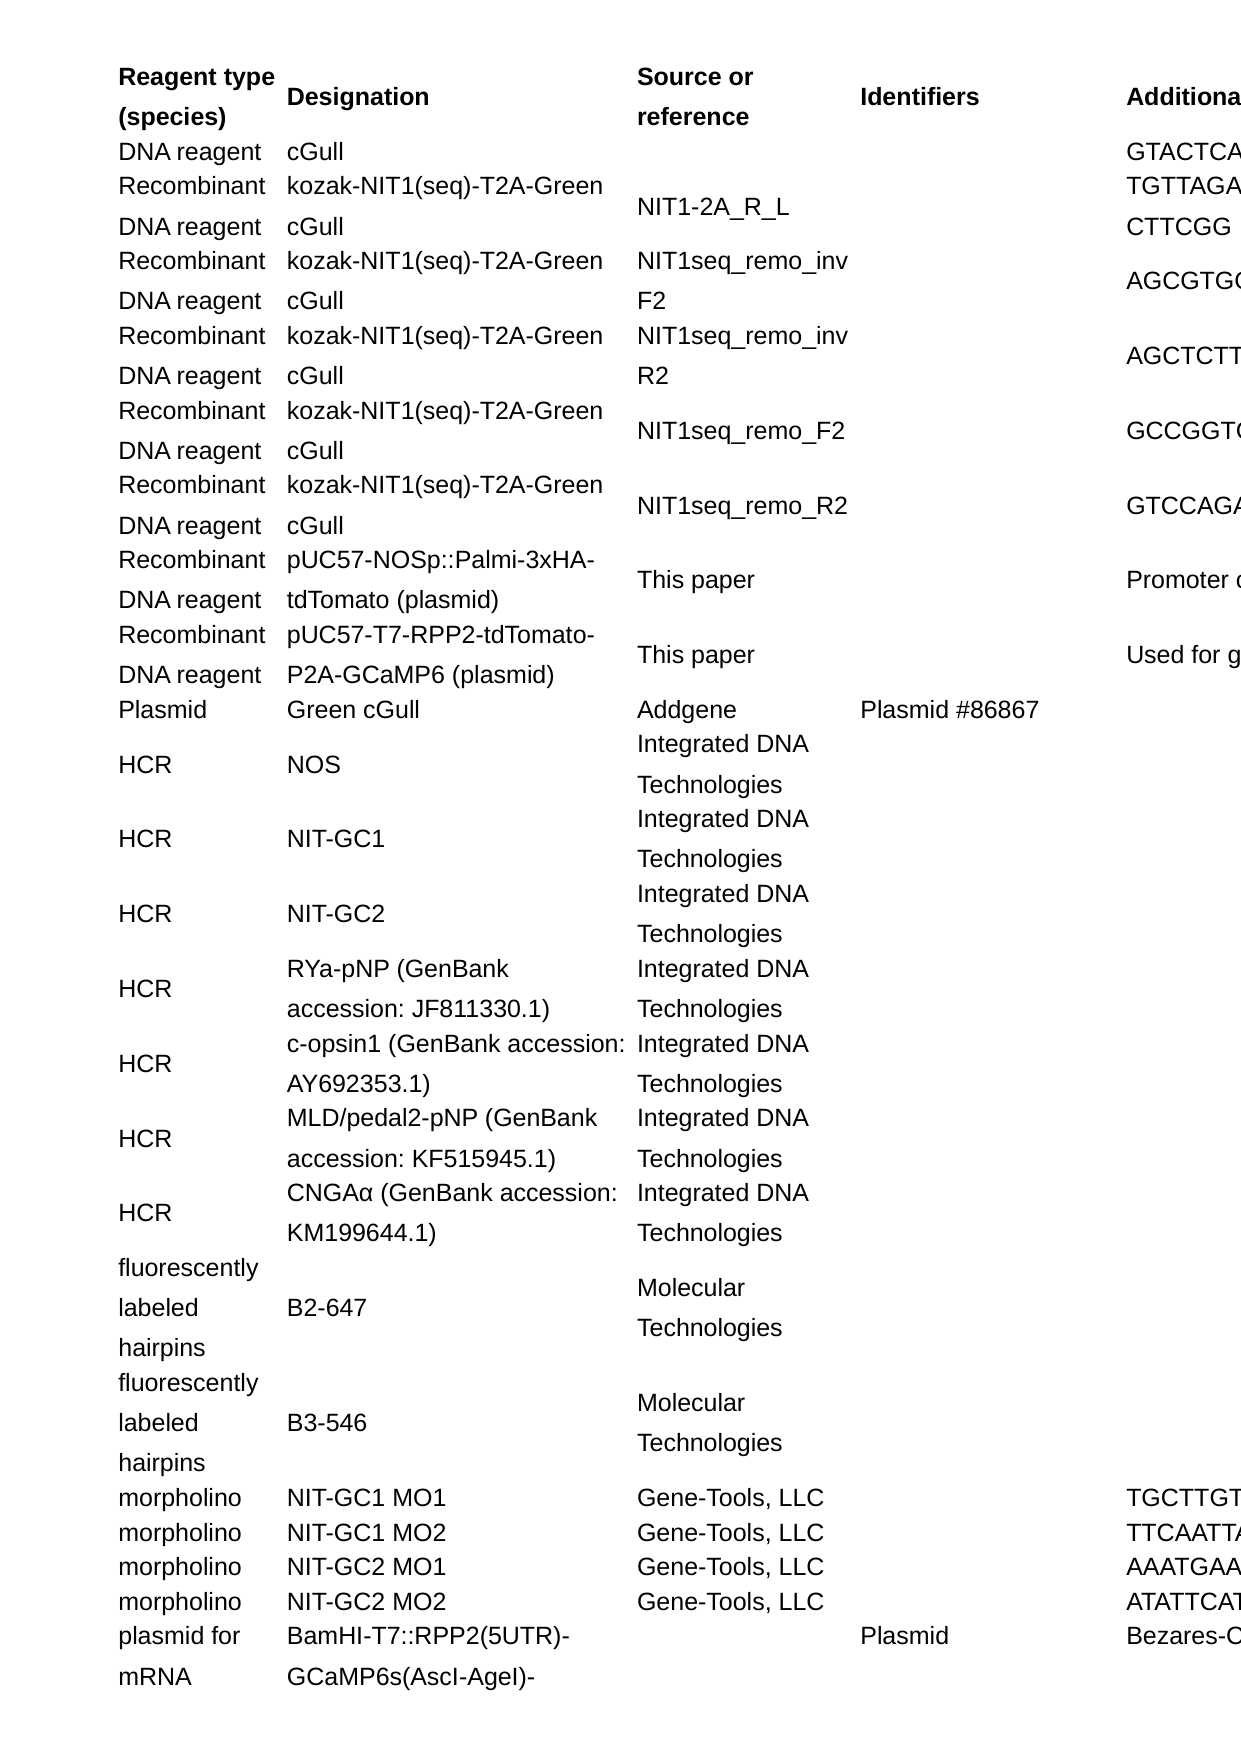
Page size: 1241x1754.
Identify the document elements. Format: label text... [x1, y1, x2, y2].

table_cell CNGAα (GenBank accession: KM199644.1) [284, 1175, 634, 1250]
table_cell kozak-NIT1(seq)-T2A-Green cGull [284, 393, 634, 468]
table_cell [634, 1619, 857, 1693]
table_cell Integrated DNA Technologies [634, 1026, 857, 1101]
table_cell B3-546 [284, 1365, 634, 1480]
table_cell Molecular Technologies [634, 1250, 857, 1365]
table_cell NIT1-2A_R_L [634, 169, 857, 243]
table_cell HCR [115, 1026, 284, 1101]
table_cell [857, 468, 1123, 542]
table_cell c-opsin1 (GenBank accession: AY692353.1) [284, 1026, 634, 1101]
table_cell [857, 318, 1123, 393]
table_cell HCR [115, 727, 284, 801]
table_cell [1123, 801, 1240, 876]
table_cell Molecular Technologies [634, 1365, 857, 1480]
table_cell NIT-GC2 [284, 876, 634, 951]
table_cell cGull [284, 134, 634, 168]
table_cell GAGACCCAAGCTGGGCCACCATGACAAGCAAGGAGATGCCTGTACTCATG [1123, 134, 1240, 168]
table_cell fluorescently labeled hairpins [115, 1365, 284, 1480]
table_cell [634, 134, 857, 168]
table_cell morpholino [115, 1515, 284, 1549]
table_cell TGCTTGTCATTATTCAACCAGCAAA [1123, 1480, 1240, 1515]
table_cell NIT-GC1 MO1 [284, 1480, 634, 1515]
table_header Identifiers [857, 59, 1123, 134]
table_cell Bezares-Calderón et al., 2018 [1123, 1619, 1240, 1693]
table_cell NIT-GC2 MO2 [284, 1584, 634, 1618]
table_cell NIT1seq_remo_invF2 [634, 243, 857, 318]
table_cell Integrated DNA Technologies [634, 951, 857, 1026]
table_cell [857, 1365, 1123, 1480]
table_cell [1123, 692, 1240, 727]
table_cell kozak-NIT1(seq)-T2A-Green cGull [284, 318, 634, 393]
table_cell Recombinant DNA reagent [115, 543, 284, 617]
table_cell NIT-GC1 [284, 801, 634, 876]
table_cell HCR [115, 876, 284, 951]
table_cell [857, 243, 1123, 318]
table_cell NIT-GC1 MO2 [284, 1515, 634, 1549]
table_cell [857, 1584, 1123, 1618]
table_cell [857, 543, 1123, 617]
table_cell Green cGull [284, 692, 634, 727]
table_cell TGTTAGAAGACTTCCTCTGCCCTCTATGACTTTTTCTATGCTTTCTTCGG [1123, 169, 1240, 243]
table_cell AGCTCTTTCGTCTAGGCCCACCTCCACGCTGAATA [1123, 318, 1240, 393]
table_cell [857, 134, 1123, 168]
table_cell MLD/pedal2-pNP (GenBank accession: KF515945.1) [284, 1101, 634, 1175]
table_cell This paper [634, 543, 857, 617]
table_cell [857, 801, 1123, 876]
table_cell [1123, 1365, 1240, 1480]
table_cell Recombinant DNA reagent [115, 243, 284, 318]
table_cell Recombinant DNA reagent [115, 318, 284, 393]
table_cell This paper [634, 617, 857, 692]
table_cell [1123, 1101, 1240, 1175]
table_cell Integrated DNA Technologies [634, 876, 857, 951]
table_cell Promoter construct: injected at 250 ng/μl [1123, 543, 1240, 617]
table_cell morpholino [115, 1549, 284, 1584]
table_header Additional information [1123, 59, 1240, 134]
table_cell Gene-Tools, LLC [634, 1549, 857, 1584]
table_cell [857, 1549, 1123, 1584]
table_cell [857, 876, 1123, 951]
table_cell HCR [115, 1101, 284, 1175]
table_cell Used for generating tdTomato-P2A-GCaMP6s mRNA [1123, 617, 1240, 692]
table_cell AGCGTGGAGGTGGGCCTAGACGAAAGAGCTGAAAA [1123, 243, 1240, 318]
table_cell Plasmid [857, 1619, 1123, 1693]
table_cell Plasmid #86867 [857, 692, 1123, 727]
table_cell Integrated DNA Technologies [634, 1175, 857, 1250]
table_header Designation [284, 59, 634, 134]
table_cell NIT1seq_remo_F2 [634, 393, 857, 468]
table_cell kozak-NIT1(seq)-T2A-Green cGull [284, 243, 634, 318]
table_cell [1123, 1175, 1240, 1250]
table_header Reagent type (species) [115, 59, 284, 134]
table_cell NOS [284, 727, 634, 801]
table_cell BamHI-T7::RPP2(5UTR)-GCaMP6s(AscI-AgeI)- [284, 1619, 634, 1693]
table_cell [857, 1515, 1123, 1549]
table_cell Plasmid [115, 692, 284, 727]
table_cell morpholino [115, 1480, 284, 1515]
table_cell [857, 393, 1123, 468]
table_cell Gene-Tools, LLC [634, 1480, 857, 1515]
table_cell [1123, 876, 1240, 951]
table_cell kozak-NIT1(seq)-T2A-Green cGull [284, 169, 634, 243]
table_cell HCR [115, 801, 284, 876]
table_cell Gene-Tools, LLC [634, 1515, 857, 1549]
table_cell [857, 951, 1123, 1026]
table_cell Addgene [634, 692, 857, 727]
table_cell HCR [115, 1175, 284, 1250]
table_cell [857, 1250, 1123, 1365]
table_cell Integrated DNA Technologies [634, 1101, 857, 1175]
table_cell [1123, 951, 1240, 1026]
table_cell Integrated DNA Technologies [634, 801, 857, 876]
table_cell plasmid for mRNA [115, 1619, 284, 1693]
table_cell pUC57-NOSp::Palmi-3xHA-tdTomato (plasmid) [284, 543, 634, 617]
table_cell [857, 727, 1123, 801]
table_cell HCR [115, 951, 284, 1026]
table_cell [857, 617, 1123, 692]
table_cell GCCGGTCTTGTCGATCAGGATGATCTGGAC [1123, 393, 1240, 468]
table_cell RYa-pNP (GenBank accession: JF811330.1) [284, 951, 634, 1026]
table_cell [1123, 1250, 1240, 1365]
table_cell morpholino [115, 1584, 284, 1618]
table_cell Recombinant DNA reagent [115, 468, 284, 542]
table_cell fluorescently labeled hairpins [115, 1250, 284, 1365]
table_cell NIT1seq_remo_invR2 [634, 318, 857, 393]
table_cell [857, 1101, 1123, 1175]
table_cell ATATTCATTATGTGAAGAACTTCCA [1123, 1584, 1240, 1618]
table_cell Recombinant DNA reagent [115, 393, 284, 468]
table_cell NIT1seq_remo_R2 [634, 468, 857, 542]
table_cell GTCCAGATCATCCTGATCGACAAGACCGGC [1123, 468, 1240, 542]
table_cell kozak-NIT1(seq)-T2A-Green cGull [284, 468, 634, 542]
table_cell Recombinant DNA reagent [115, 617, 284, 692]
table_cell AAATGAAGAGAGGTGTTCTCCTTCG [1123, 1549, 1240, 1584]
table_cell Recombinant DNA reagent [115, 169, 284, 243]
table_cell TTCAATTAAACCCTCCAGGTTGCTG [1123, 1515, 1240, 1549]
table_cell [1123, 1026, 1240, 1101]
table_cell [857, 1026, 1123, 1101]
table_cell [857, 169, 1123, 243]
table_cell [1123, 727, 1240, 801]
table_cell Gene-Tools, LLC [634, 1584, 857, 1618]
table_cell Integrated DNA Technologies [634, 727, 857, 801]
table_cell [857, 1480, 1123, 1515]
table_header Source or reference [634, 59, 857, 134]
table_cell DNA reagent [115, 134, 284, 168]
table_cell B2-647 [284, 1250, 634, 1365]
table_cell [857, 1175, 1123, 1250]
table_cell NIT-GC2 MO1 [284, 1549, 634, 1584]
table_cell pUC57-T7-RPP2-tdTomato-P2A-GCaMP6 (plasmid) [284, 617, 634, 692]
